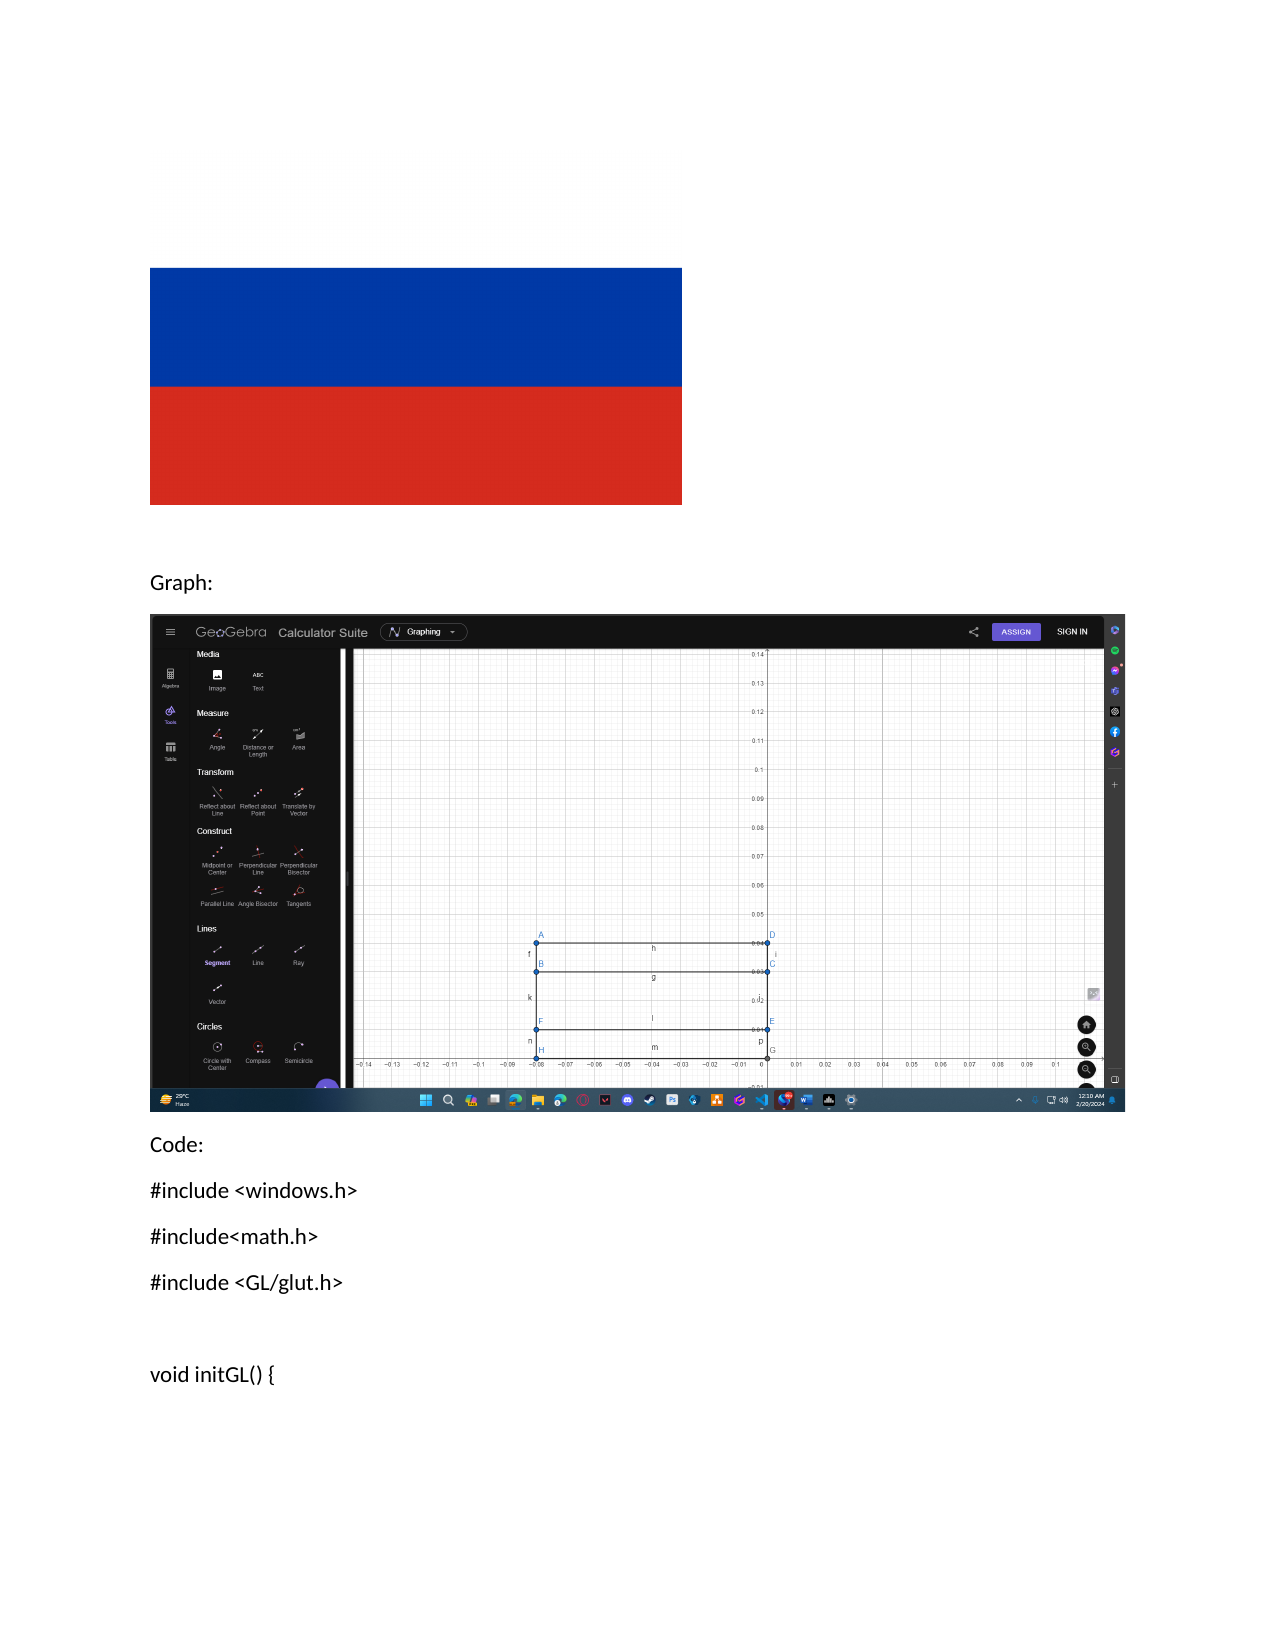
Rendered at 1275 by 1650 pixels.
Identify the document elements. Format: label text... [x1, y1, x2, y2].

text #include<math.h> [150, 1222, 1125, 1250]
text Graph: [150, 568, 1125, 596]
text #include <GL/glut.h> [150, 1268, 1125, 1296]
text Code: [150, 1130, 1125, 1158]
text #include <windows.h> [150, 1176, 1125, 1204]
text void initGL() { [150, 1360, 1125, 1388]
